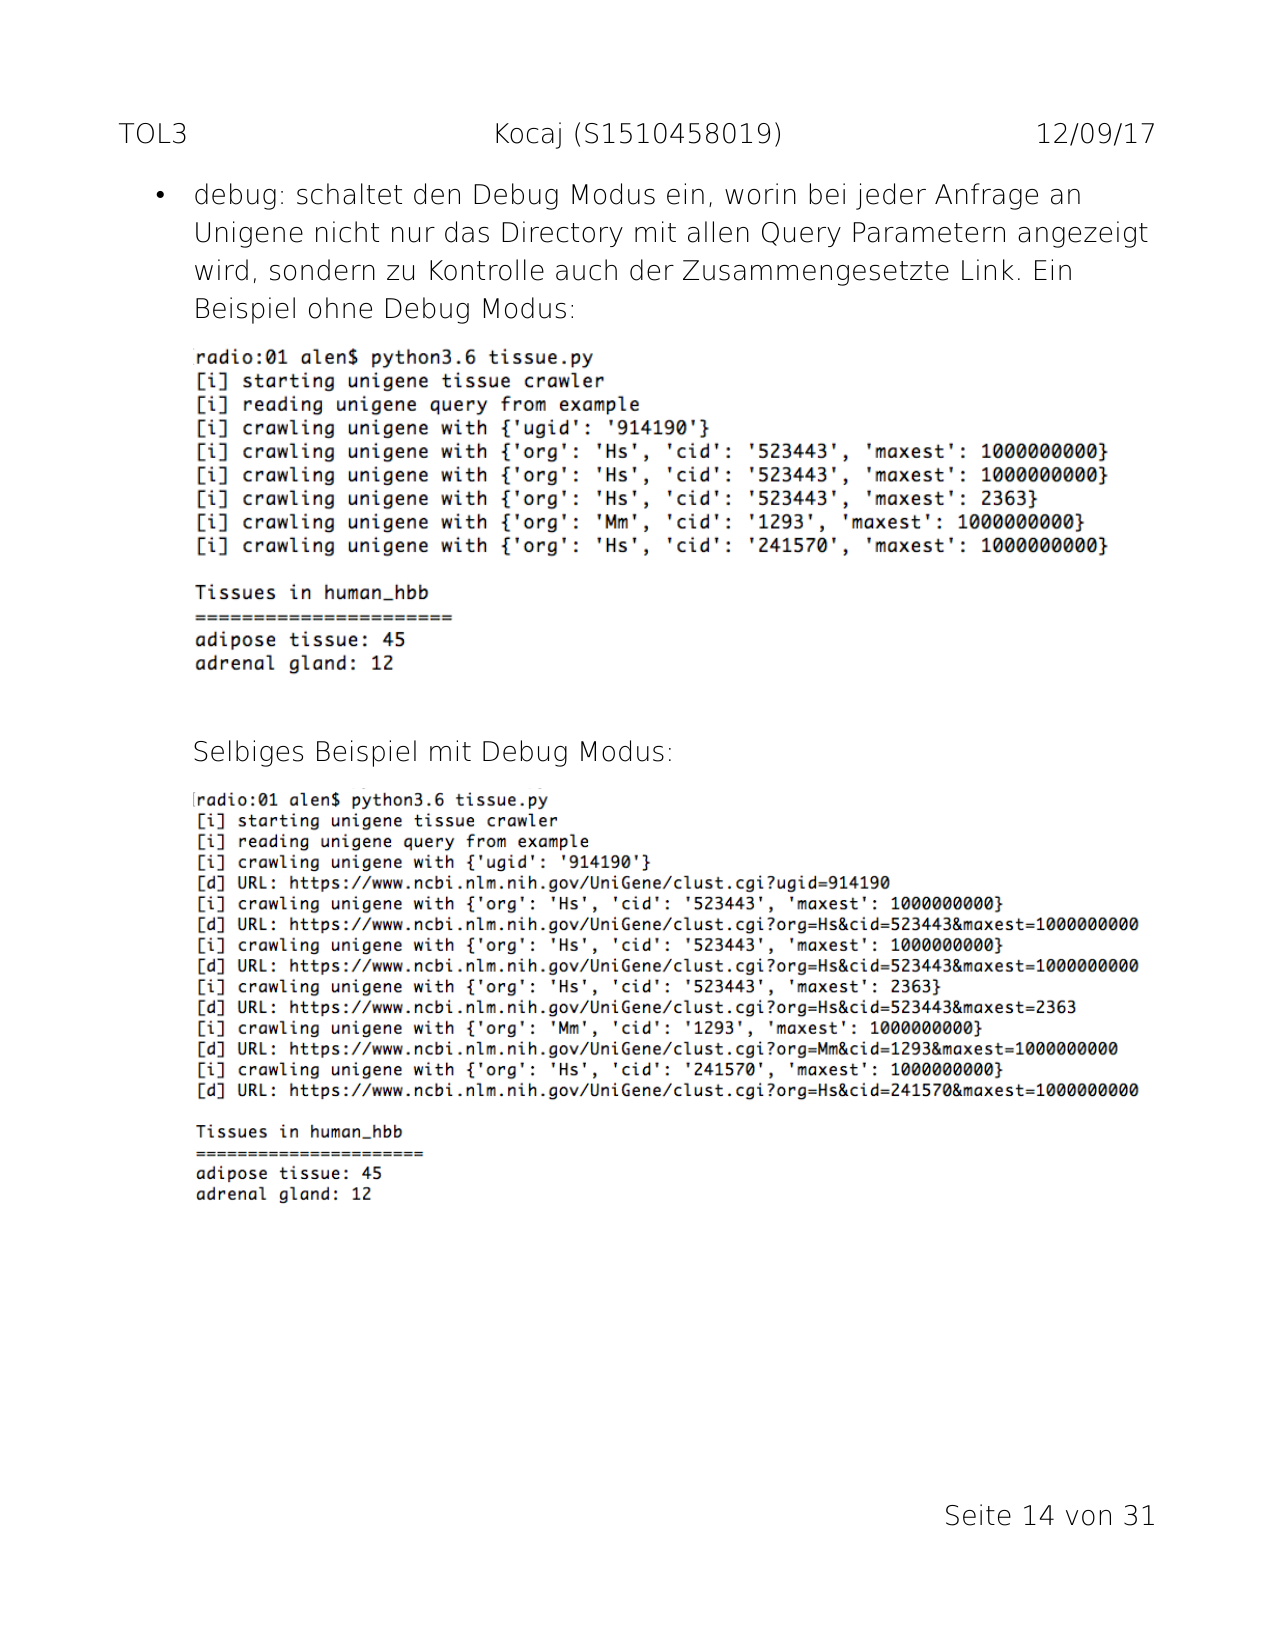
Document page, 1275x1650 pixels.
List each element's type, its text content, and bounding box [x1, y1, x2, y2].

text Selbiges Beispiel mit Debug Modus: [118, 736, 1157, 767]
picture [191, 788, 1153, 1206]
list debug: schaltet den Debug Modus ein, worin bei jeder Anfrage an Unigene nicht nur das Directory mit allen Query Parametern angezeigt wird, sondern zu Kontrolle auch der Zusammengesetzte Link. Ein Beispiel ohne Debug Modus: [156, 180, 1157, 325]
picture [193, 345, 1123, 678]
